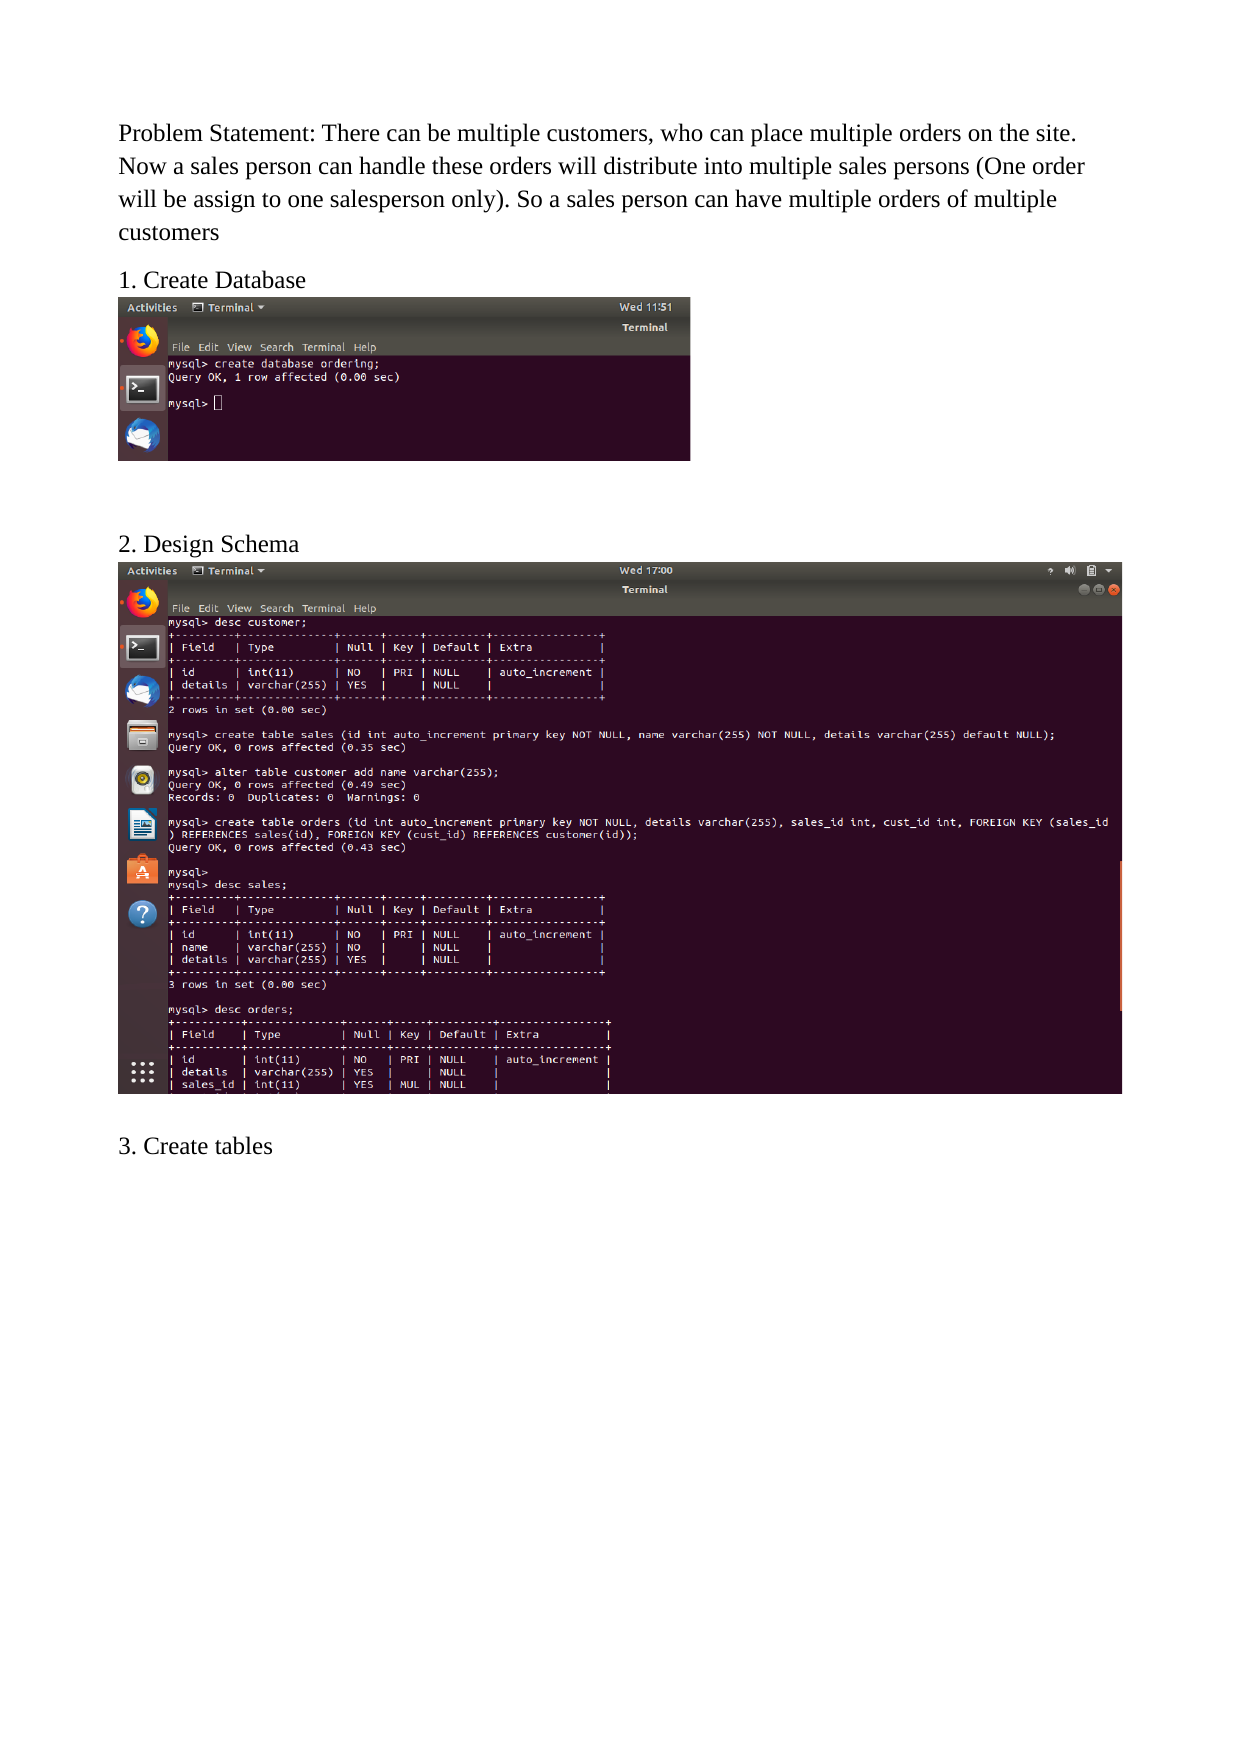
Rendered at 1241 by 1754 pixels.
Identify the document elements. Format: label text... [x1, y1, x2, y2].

text 2. Design Schema [118, 529, 1122, 558]
text 1. Create Database [118, 265, 1122, 293]
picture [118, 562, 1123, 1094]
text Problem Statement: There can be multiple customers, who can place multiple orders on the site. Now a sales person can handle these orders will distribute into multiple sales persons (One order will be assign to one salesperson only). So a sales person can have multiple orders of multiple customers [118, 118, 1122, 246]
text 3. Create tables [118, 1131, 1122, 1159]
